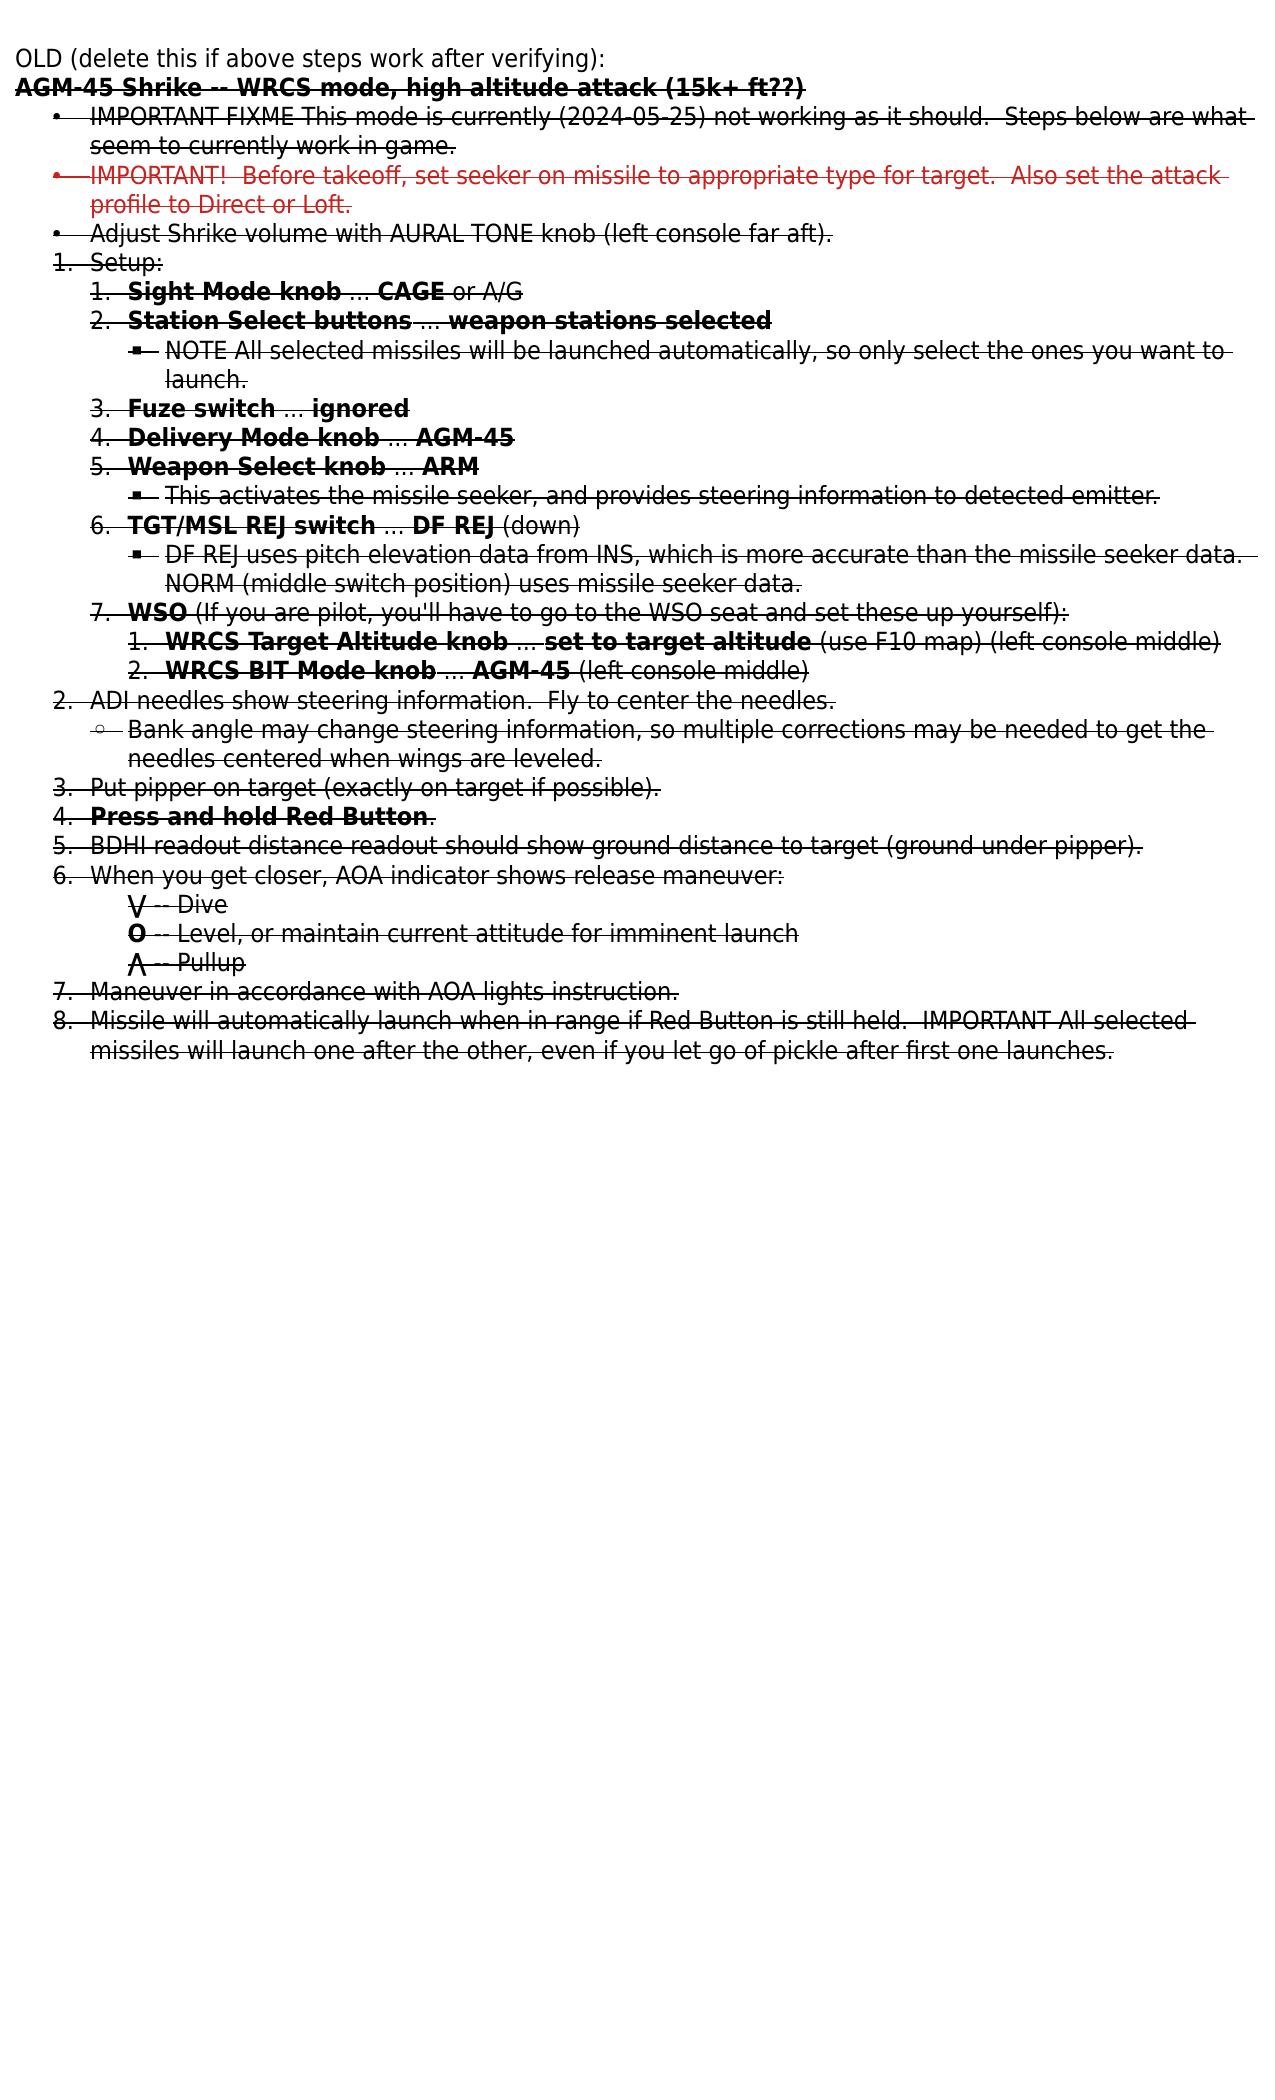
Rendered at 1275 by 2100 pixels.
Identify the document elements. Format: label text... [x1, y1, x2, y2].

list WSO (If you are pilot, you'll have to go to the WSO seat and set these up yourself): [90, 598, 1260, 627]
list TGT/MSL REJ switch ... DF REJ (down) [90, 511, 1260, 540]
list Weapon Select knob ... ARM [90, 452, 1260, 482]
list ADI needles show steering information. Fly to center the needles. [52, 686, 1260, 715]
list This activates the missile seeker, and provides steering information to detected emitter. [127, 482, 1260, 511]
list Sight Mode knob ... CAGE or A/G [90, 277, 1260, 307]
list Delivery Mode knob ... AGM-45 [90, 423, 1260, 452]
list ⋀ -- Pullup [90, 948, 1260, 977]
list IMPORTANT FIXME This mode is currently (2024-05-25) not working as it should. Steps below are what seem to currently work in game. [52, 102, 1260, 161]
text AGM-45 Shrike -- WRCS mode, high altitude attack (15k+ ft??) [15, 73, 1260, 102]
list When you get closer, AOA indicator shows release maneuver: [52, 861, 1260, 890]
list Station Select buttons ... weapon stations selected [90, 307, 1260, 336]
list WRCS BIT Mode knob ... AGM-45 (left console middle) [127, 657, 1260, 686]
list Press and hold Red Button. [52, 802, 1260, 832]
list Setup: [52, 248, 1260, 277]
list Fuze switch ... ignored [90, 394, 1260, 423]
list BDHI readout distance readout should show ground distance to target (ground under pipper). [52, 832, 1260, 861]
text OLD (delete this if above steps work after verifying): [15, 44, 1260, 73]
list Missile will automatically launch when in range if Red Button is still held. IMPORTANT All selected missiles will launch one after the other, even if you let go of pickle after first one launches. [52, 1007, 1260, 1065]
list NOTE All selected missiles will be launched automatically, so only select the ones you want to launch. [127, 336, 1260, 394]
list ⋁ -- Dive [90, 890, 1260, 919]
list Adjust Shrike volume with AURAL TONE knob (left console far aft). [52, 219, 1260, 248]
list DF REJ uses pitch elevation data from INS, which is more accurate than the missile seeker data. NORM (middle switch position) uses missile seeker data. [127, 540, 1260, 598]
list IMPORTANT! Before takeoff, set seeker on missile to appropriate type for target. Also set the attack profile to Direct or Loft. [52, 161, 1260, 219]
list O -- Level, or maintain current attitude for imminent launch [90, 919, 1260, 948]
list WRCS Target Altitude knob ... set to target altitude (use F10 map) (left console middle) [127, 627, 1260, 657]
list Bank angle may change steering information, so multiple corrections may be needed to get the needles centered when wings are leveled. [90, 715, 1260, 773]
list Maneuver in accordance with AOA lights instruction. [52, 977, 1260, 1007]
list Put pipper on target (exactly on target if possible). [52, 773, 1260, 802]
